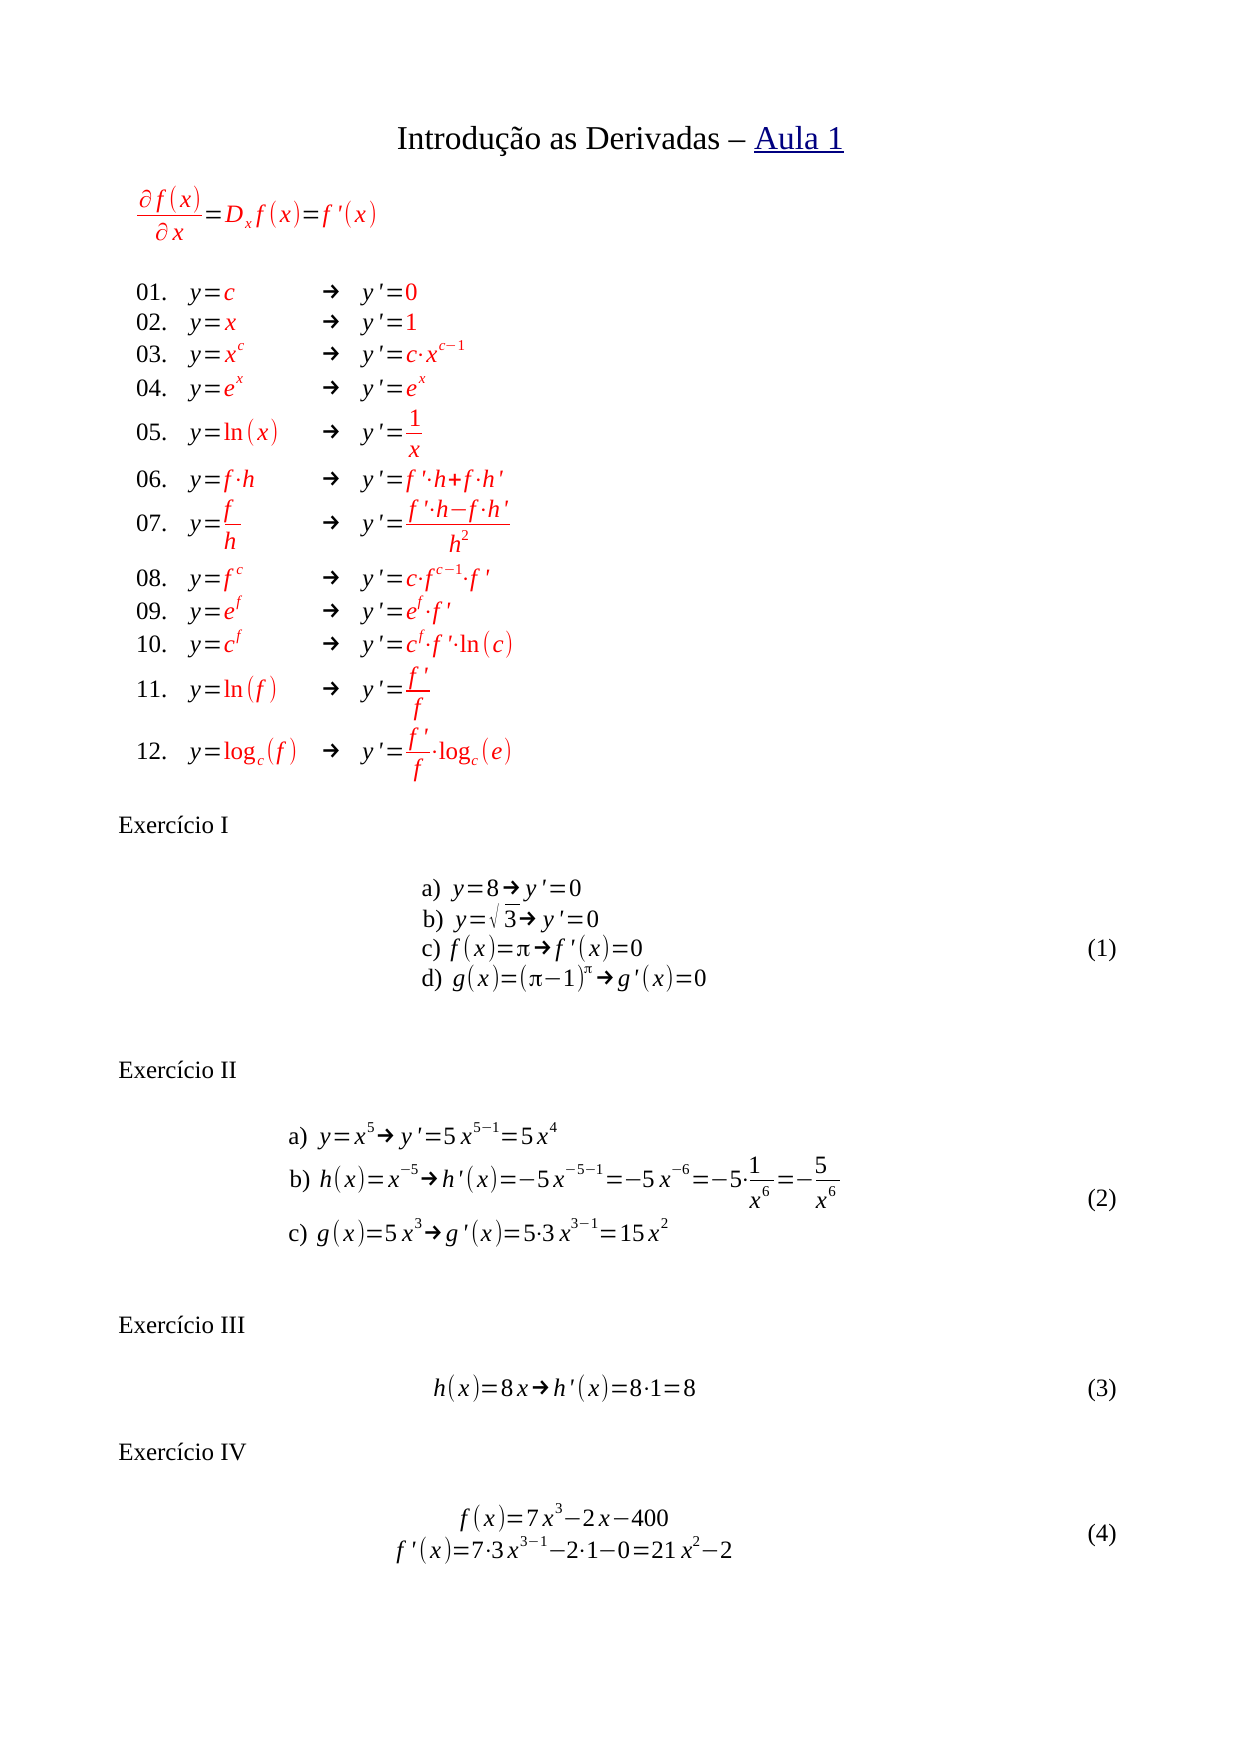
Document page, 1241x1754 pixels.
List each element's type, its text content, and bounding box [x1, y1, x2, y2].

table_header [118, 1494, 1010, 1571]
text Exercício III [118, 1310, 1122, 1339]
table_header (3) [1010, 1368, 1122, 1408]
table_header (1) [1010, 868, 1122, 1027]
table_header (4) [1010, 1494, 1122, 1571]
text Exercício IV [118, 1437, 1122, 1466]
table_header (2) [1010, 1113, 1122, 1282]
table_header [118, 868, 1010, 1027]
table_header [118, 1368, 1010, 1408]
text Exercício II [118, 1055, 1122, 1084]
text Introdução as Derivadas – Aula 1 [118, 118, 1122, 156]
text Exercício I [118, 810, 1122, 839]
table_header [118, 1113, 1010, 1282]
